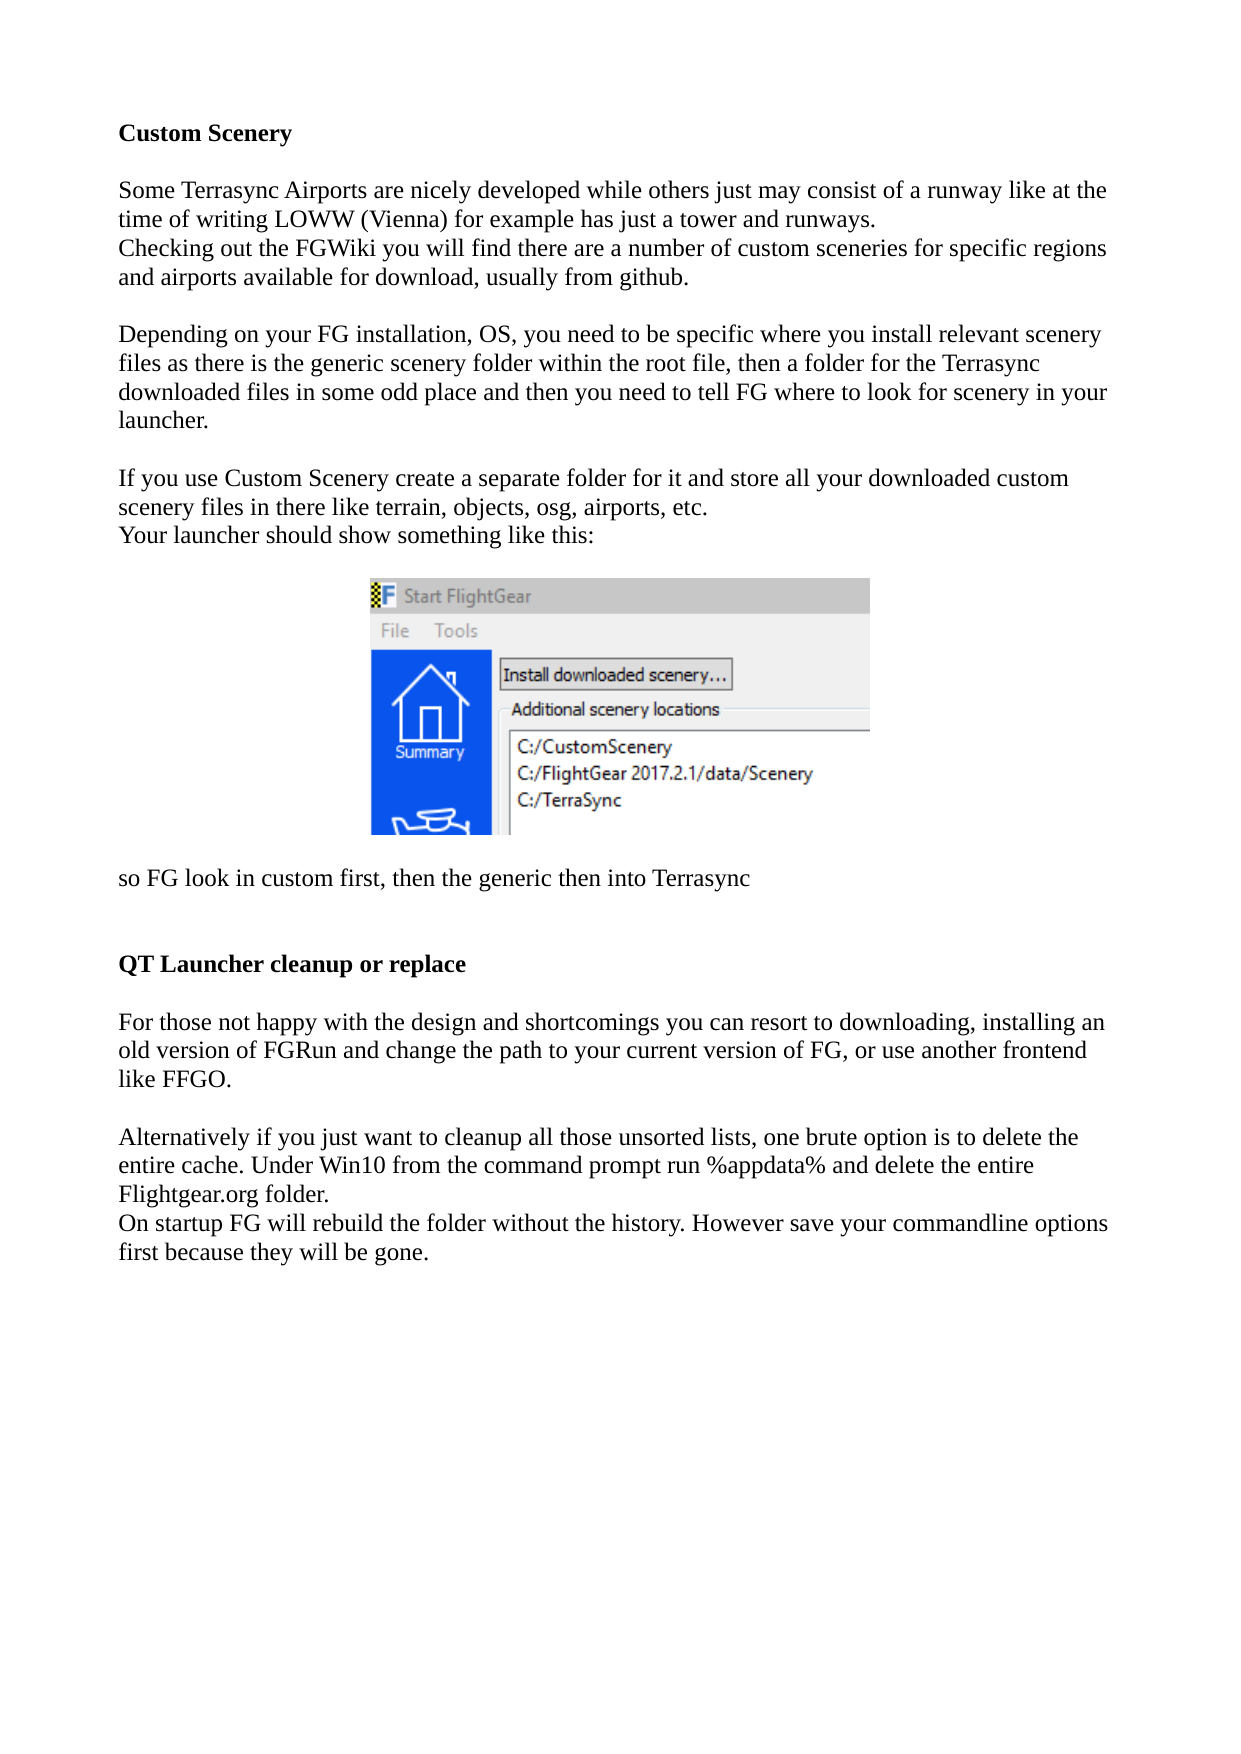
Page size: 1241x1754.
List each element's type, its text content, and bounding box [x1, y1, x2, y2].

text Checking out the FGWiki you will find there are a number of custom sceneries for specific regions and airports available for download, usually from github. [118, 233, 1122, 291]
text QT Launcher cleanup or replace [118, 949, 1122, 978]
text For those not happy with the design and shortcomings you can resort to downloading, installing an old version of FGRun and change the path to your current version of FG, or use another frontend like FFGO. [118, 1007, 1122, 1093]
text Custom Scenery [118, 118, 1122, 147]
text so FG look in custom first, then the generic then into Terrasync [118, 863, 1122, 892]
text On startup FG will rebuild the folder without the history. However save your commandline options first because they will be gone. [118, 1208, 1122, 1266]
text Some Terrasync Airports are nicely developed while others just may consist of a runway like at the time of writing LOWW (Vienna) for example has just a tower and runways. [118, 176, 1122, 233]
text Your launcher should show something like this: [118, 521, 1122, 549]
text If you use Custom Scenery create a separate folder for it and store all your downloaded custom scenery files in there like terrain, objects, osg, airports, etc. [118, 463, 1122, 521]
text Depending on your FG installation, OS, you need to be specific where you install relevant scenery files as there is the generic scenery folder within the root file, then a folder for the Terrasync downloaded files in some odd place and then you need to tell FG where to look for scenery in your launcher. [118, 319, 1122, 434]
text Alternatively if you just want to cleanup all those unsorted lists, one brute option is to delete the entire cache. Under Win10 from the command prompt run %appdata% and delete the entire Flightgear.org folder. [118, 1122, 1122, 1208]
picture [370, 578, 870, 835]
